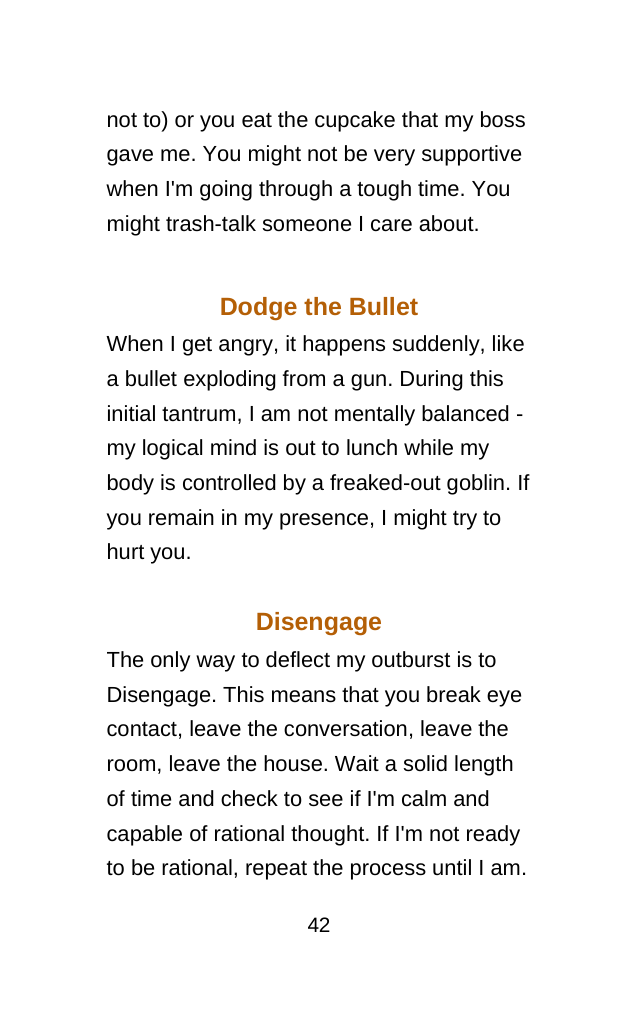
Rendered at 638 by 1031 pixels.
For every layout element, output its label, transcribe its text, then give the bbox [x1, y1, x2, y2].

text not to) or you eat the cupcake that my boss gave me. You might not be very supportive when I'm going through a tough time. You might trash-talk someone I care about. [106, 106, 531, 236]
subtitle Disengage [106, 607, 531, 636]
text The only way to deflect my outburst is to Disengage. This means that you break eye contact, leave the conversation, leave the room, leave the house. Wait a solid length of time and check to see if I'm calm and capable of rational thought. If I'm not ready to be rational, repeat the process until I am. [106, 647, 531, 880]
subtitle Dodge the Bullet [106, 291, 531, 320]
text When I get angry, it happens suddenly, like a bullet exploding from a gun. During this initial tantrum, I am not mentally balanced - my logical mind is out to lunch while my body is controlled by a freaked-out goblin. If you remain in my presence, I might try to hurt you. [106, 331, 531, 564]
